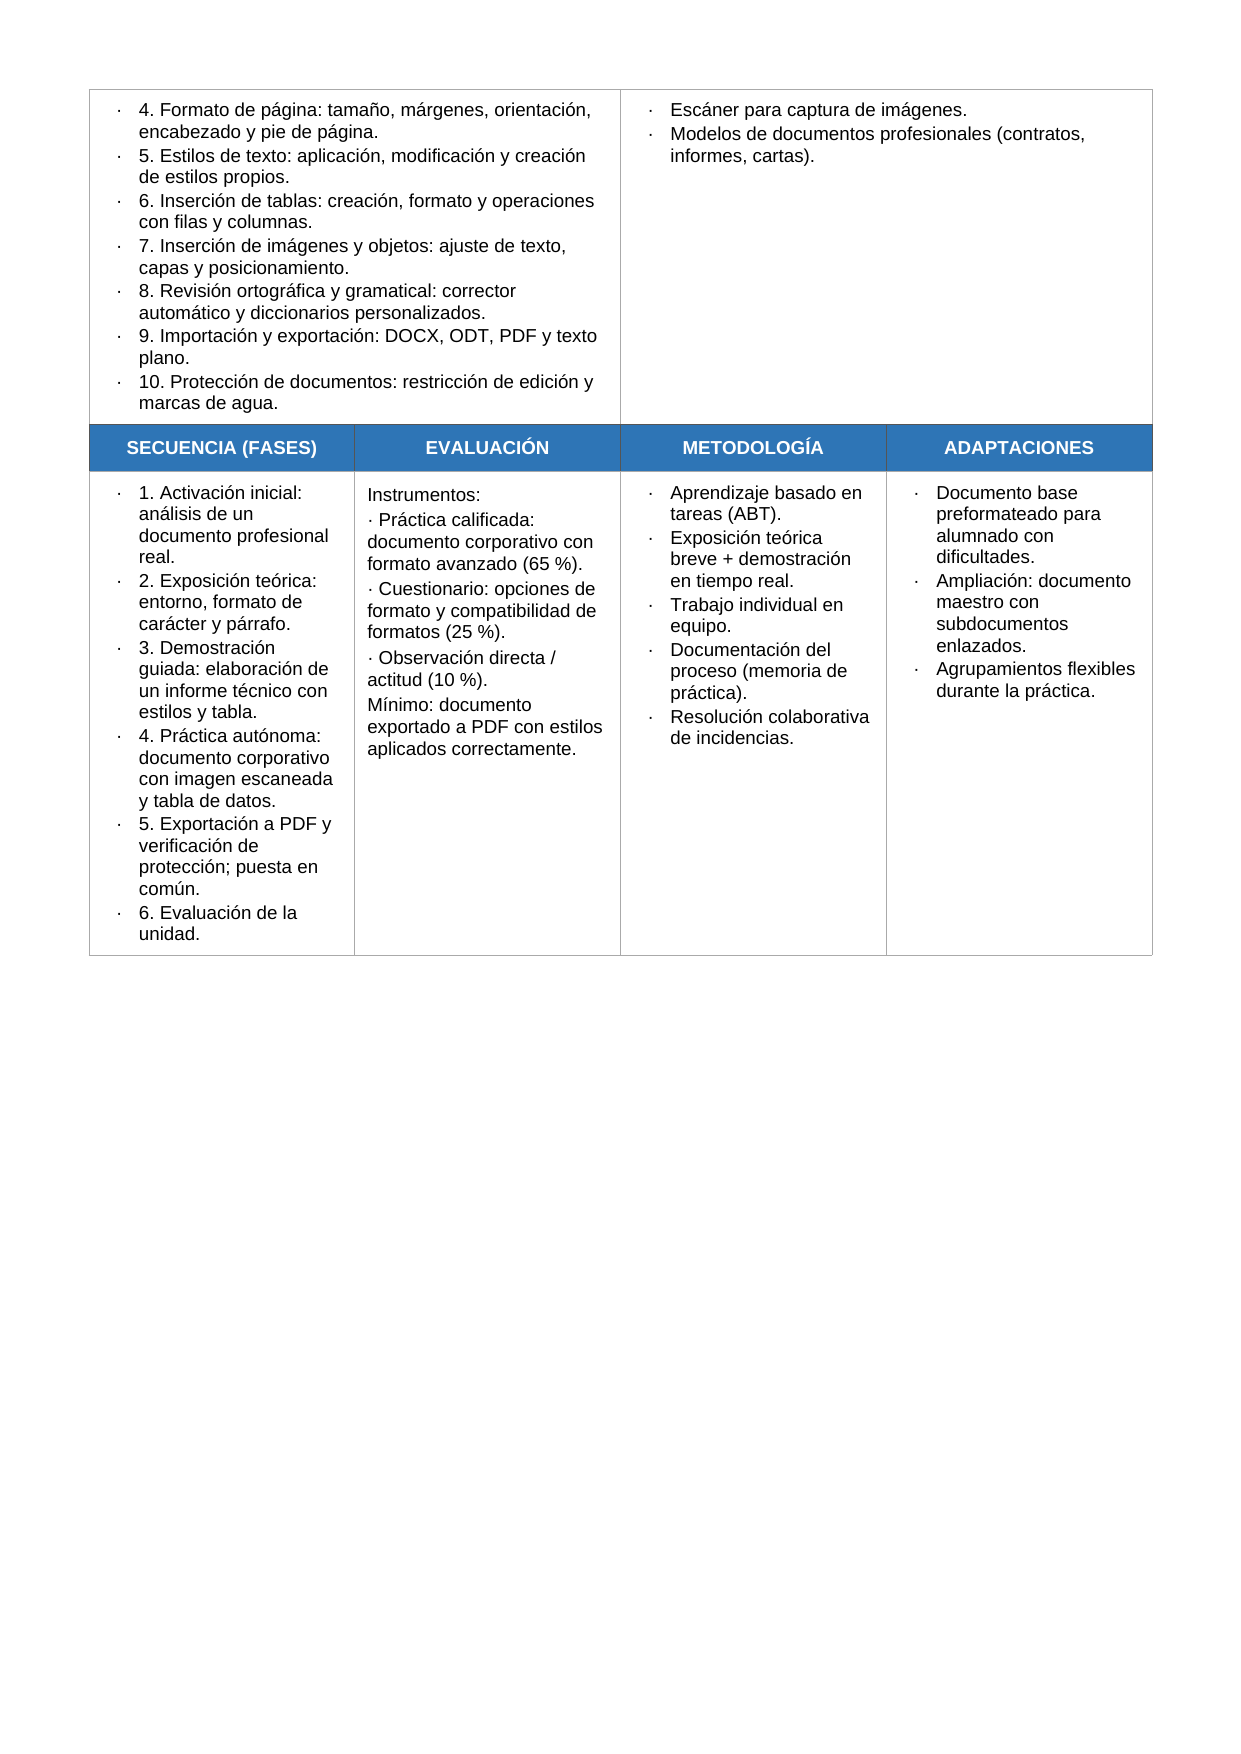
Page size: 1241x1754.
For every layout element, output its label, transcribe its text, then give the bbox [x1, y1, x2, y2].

table_cell 1. Entorno del procesador de textos: personalización de interfaz, barras y atajos de teclado. 2. Formato de carácter: fuente, tamaño, color, efectos y espaciado. 3. Formato de párrafo: alineación, interlineado, sangría, tabulaciones y listas. 4. Formato de página: tamaño, márgenes, orientación, encabezado y pie de página. 5. Estilos de texto: aplicación, modificación y creación de estilos propios. 6. Inserción de tablas: creación, formato y operaciones con filas y columnas. 7. Inserción de imágenes y objetos: ajuste de texto, capas y posicionamiento. 8. Revisión ortográfica y gramatical: corrector automático y diccionarios personalizados. 9. Importación y exportación: DOCX, ODT, PDF y texto plano. 10. Protección de documentos: restricción de edición y marcas de agua. [90, 90, 620, 424]
table_cell ADAPTACIONES [887, 425, 1152, 471]
table_cell Instrumentos: · Práctica calificada: documento corporativo con formato avanzado (65 %). · Cuestionario: opciones de formato y compatibilidad de formatos (25 %). · Observación directa / actitud (10 %). Mínimo: documento exportado a PDF con estilos aplicados correctamente. [355, 472, 620, 955]
table_cell 1. Activación inicial: análisis de un documento profesional real. 2. Exposición teórica: entorno, formato de carácter y párrafo. 3. Demostración guiada: elaboración de un informe técnico con estilos y tabla. 4. Práctica autónoma: documento corporativo con imagen escaneada y tabla de datos. 5. Exportación a PDF y verificación de protección; puesta en común. 6. Evaluación de la unidad. [90, 472, 354, 955]
table_cell Aprendizaje basado en tareas (ABT). Exposición teórica breve + demostración en tiempo real. Trabajo individual en equipo. Documentación del proceso (memoria de práctica). Resolución colaborativa de incidencias. [621, 472, 886, 955]
table_cell EVALUACIÓN [355, 425, 620, 471]
table_cell Aula de informática con equipos individuales. Suite ofimática: Microsoft 365 y LibreOffice. Pizarra digital / proyector. Fichas de prácticas guiadas. Acceso a Internet y documentación oficial de las aplicaciones. Escáner para captura de imágenes. Modelos de documentos profesionales (contratos, informes, cartas). [621, 90, 1152, 424]
table_cell METODOLOGÍA [621, 425, 886, 471]
table_cell SECUENCIA (FASES) [90, 425, 354, 471]
table_cell Documento base preformateado para alumnado con dificultades. Ampliación: documento maestro con subdocumentos enlazados. Agrupamientos flexibles durante la práctica. [887, 472, 1152, 955]
